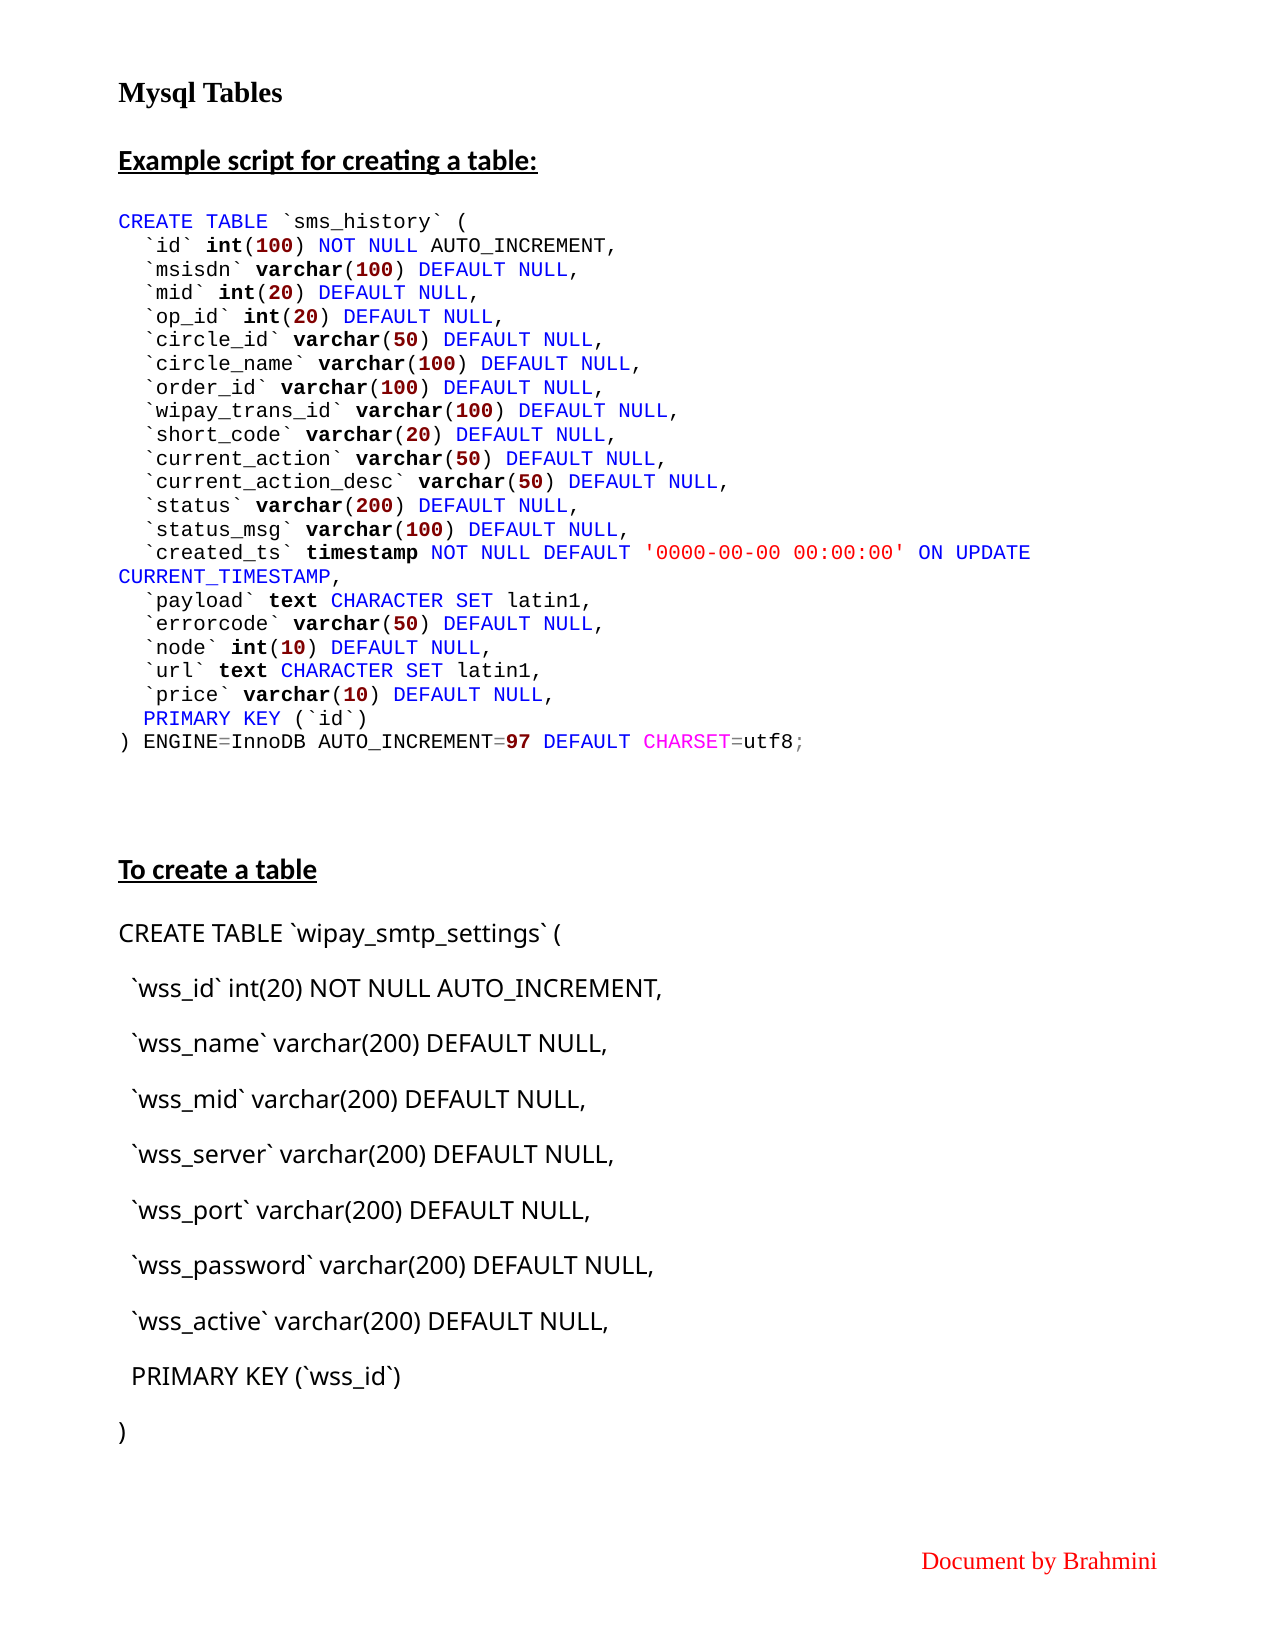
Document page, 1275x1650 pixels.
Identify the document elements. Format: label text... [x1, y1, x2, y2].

text `id` int(100) NOT NULL AUTO_INCREMENT, [118, 235, 1157, 258]
text `wss_port` varchar(200) DEFAULT NULL, [118, 1192, 1157, 1226]
text `url` text CHARACTER SET latin1, [118, 661, 1157, 684]
text `circle_id` varchar(50) DEFAULT NULL, [118, 329, 1157, 353]
text `price` varchar(10) DEFAULT NULL, [118, 684, 1157, 708]
text `mid` int(20) DEFAULT NULL, [118, 282, 1157, 306]
text `msisdn` varchar(100) DEFAULT NULL, [118, 258, 1157, 282]
text CREATE TABLE `sms_history` ( [118, 211, 1157, 235]
text `wss_name` varchar(200) DEFAULT NULL, [118, 1026, 1157, 1060]
text `payload` text CHARACTER SET latin1, [118, 589, 1157, 613]
text `node` int(10) DEFAULT NULL, [118, 637, 1157, 661]
text `wss_mid` varchar(200) DEFAULT NULL, [118, 1082, 1157, 1116]
text PRIMARY KEY (`id`) [118, 708, 1157, 731]
text CREATE TABLE `wipay_smtp_settings` ( [118, 915, 1157, 949]
text `wss_active` varchar(200) DEFAULT NULL, [118, 1303, 1157, 1337]
text `current_action_desc` varchar(50) DEFAULT NULL, [118, 471, 1157, 495]
text `short_code` varchar(20) DEFAULT NULL, [118, 424, 1157, 448]
text `current_action` varchar(50) DEFAULT NULL, [118, 448, 1157, 471]
text `wss_password` varchar(200) DEFAULT NULL, [118, 1248, 1157, 1282]
text `wss_id` int(20) NOT NULL AUTO_INCREMENT, [118, 971, 1157, 1005]
text `order_id` varchar(100) DEFAULT NULL, [118, 377, 1157, 400]
text ) [118, 1414, 1157, 1448]
text ) ENGINE=InnoDB AUTO_INCREMENT=97 DEFAULT CHARSET=utf8; [118, 731, 1157, 755]
text `circle_name` varchar(100) DEFAULT NULL, [118, 353, 1157, 377]
text `status` varchar(200) DEFAULT NULL, [118, 495, 1157, 519]
text `created_ts` timestamp NOT NULL DEFAULT '0000-00-00 00:00:00' ON UPDATE CURRENT_TIMESTAMP, [118, 542, 1157, 589]
text `wss_server` varchar(200) DEFAULT NULL, [118, 1137, 1157, 1171]
text `errorcode` varchar(50) DEFAULT NULL, [118, 613, 1157, 637]
text Example script for creating a table: [118, 142, 1157, 178]
text `op_id` int(20) DEFAULT NULL, [118, 306, 1157, 329]
text Mysql Tables [118, 75, 1157, 108]
text `wipay_trans_id` varchar(100) DEFAULT NULL, [118, 400, 1157, 424]
text PRIMARY KEY (`wss_id`) [118, 1359, 1157, 1393]
text To create a table [118, 851, 1157, 887]
text `status_msg` varchar(100) DEFAULT NULL, [118, 519, 1157, 542]
